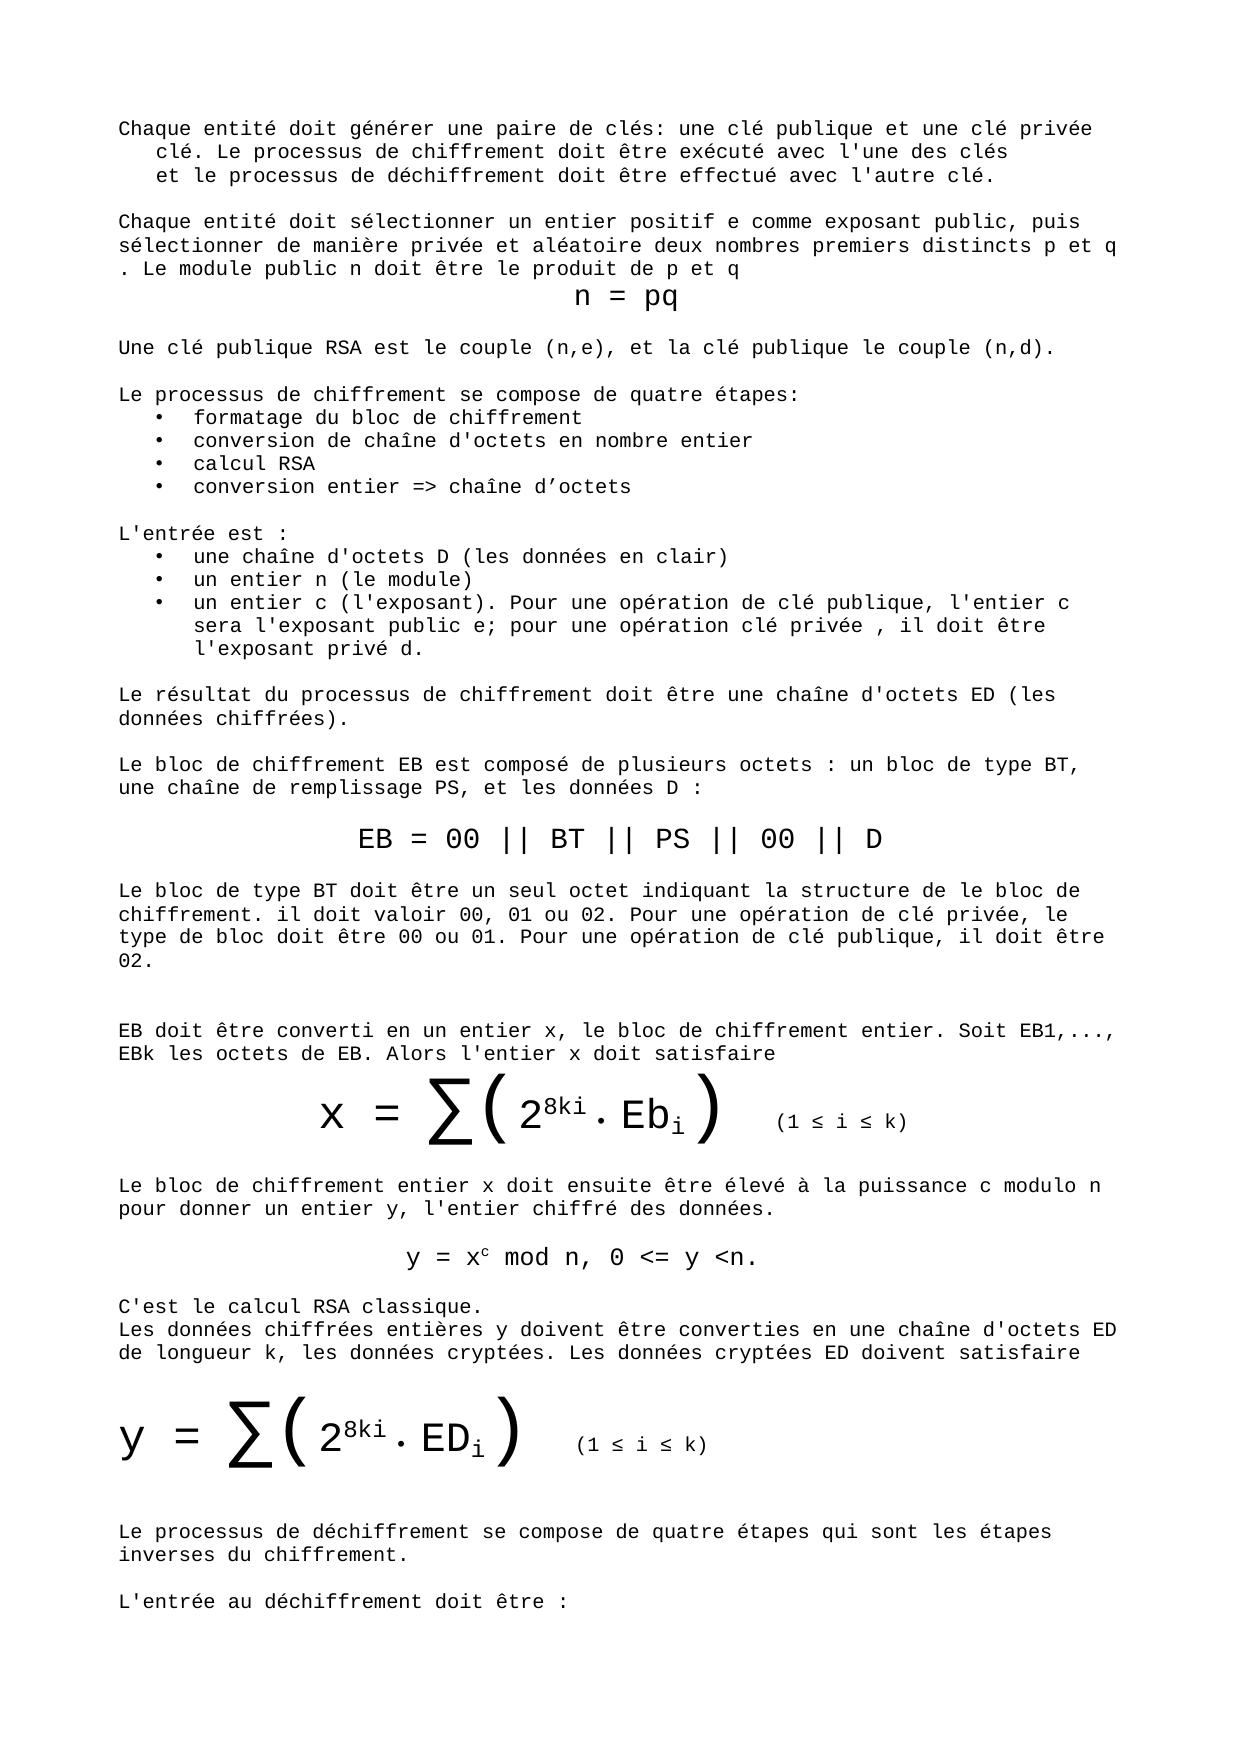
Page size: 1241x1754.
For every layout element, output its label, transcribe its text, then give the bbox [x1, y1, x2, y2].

list une chaîne d'octets D (les données en clair) [156, 546, 1122, 569]
text et le processus de déchiffrement doit être effectué avec l'autre clé. [118, 165, 1122, 188]
list un entier c (l'exposant). Pour une opération de clé publique, l'entier c sera l'exposant public e; pour une opération clé privée , il doit être l'exposant privé d. [156, 592, 1122, 661]
text Le bloc de chiffrement entier x doit ensuite être élevé à la puissance c modulo n pour donner un entier y, l'entier chiffré des données. [118, 1175, 1122, 1221]
text Le processus de chiffrement se compose de quatre étapes: [118, 384, 1122, 407]
text Chaque entité doit sélectionner un entier positif e comme exposant public, puis sélectionner de manière privée et aléatoire deux nombres premiers distincts p et q . Le module public n doit être le produit de p et q [118, 212, 1122, 281]
text Le processus de déchiffrement se compose de quatre étapes qui sont les étapes inverses du chiffrement. [118, 1522, 1122, 1568]
list un entier n (le module) [156, 569, 1122, 592]
text Le bloc de type BT doit être un seul octet indiquant la structure de le bloc de chiffrement. il doit valoir 00, 01 ou 02. Pour une opération de clé privée, le type de bloc doit être 00 ou 01. Pour une opération de clé publique, il doit être 02. [118, 881, 1122, 973]
text Chaque entité doit générer une paire de clés: une clé publique et une clé privée [118, 118, 1122, 141]
text n = pq [118, 281, 1122, 314]
list formatage du bloc de chiffrement [156, 407, 1122, 431]
text y = ∑(28ki • EDi) (1 ≤ i ≤ k) [118, 1389, 1122, 1474]
text Une clé publique RSA est le couple (n,e), et la clé publique le couple (n,d). [118, 338, 1122, 361]
text x = ∑(28ki • Ebi) (1 ≤ i ≤ k) [118, 1066, 1122, 1151]
text clé. Le processus de chiffrement doit être exécuté avec l'une des clés [118, 141, 1122, 165]
text EB doit être converti en un entier x, le bloc de chiffrement entier. Soit EB1,..., EBk les octets de EB. Alors l'entier x doit satisfaire [118, 1020, 1122, 1066]
list calcul RSA [156, 453, 1122, 477]
list conversion de chaîne d'octets en nombre entier [156, 431, 1122, 453]
text Le bloc de chiffrement EB est composé de plusieurs octets : un bloc de type BT, une chaîne de remplissage PS, et les données D : [118, 755, 1122, 801]
text EB = 00 || BT || PS || 00 || D [118, 824, 1122, 857]
text Les données chiffrées entières y doivent être converties en une chaîne d'octets ED de longueur k, les données cryptées. Les données cryptées ED doivent satisfaire [118, 1320, 1122, 1366]
list conversion entier => chaîne d’octets [156, 477, 1122, 499]
text y = xc mod n, 0 <= y <n. [118, 1245, 1122, 1273]
text Le résultat du processus de chiffrement doit être une chaîne d'octets ED (les données chiffrées). [118, 685, 1122, 731]
text L'entrée au déchiffrement doit être : [118, 1591, 1122, 1614]
text L'entrée est : [118, 523, 1122, 546]
text C'est le calcul RSA classique. [118, 1297, 1122, 1320]
